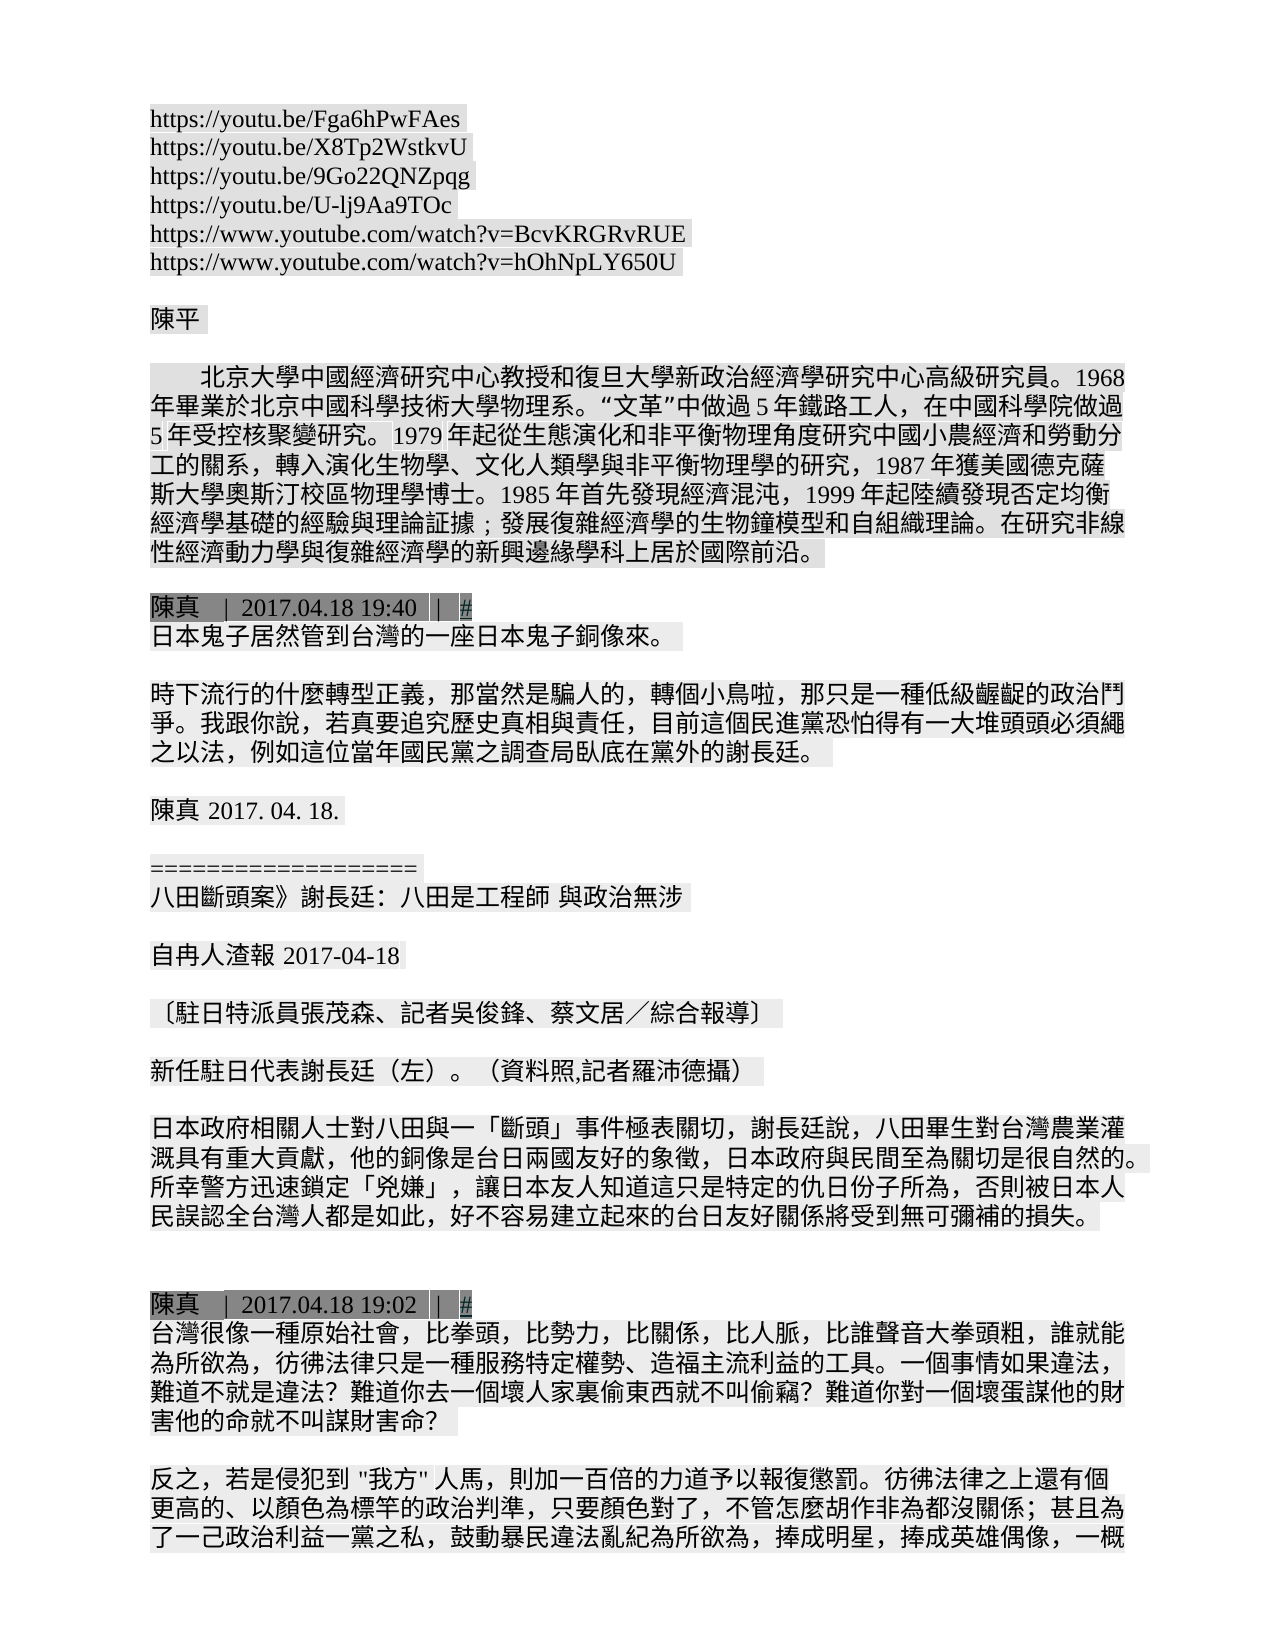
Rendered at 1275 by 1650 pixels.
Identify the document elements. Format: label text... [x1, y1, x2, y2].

text 陳真 | 2017.04.18 19:40 | # [150, 593, 1125, 622]
text 日本鬼子居然管到台灣的一座日本鬼子銅像來。 時下流行的什麼轉型正義，那當然是騙人的，轉個小鳥啦，那只是一種低級齷齪的政治鬥爭。我跟你說，若真要追究歷史真相與責任，目前這個民進黨恐怕得有一大堆頭頭必須繩之以法，例如這位當年國民黨之調查局臥底在黨外的謝長廷。 陳真 2017. 04. 18. =================== 八田斷頭案》謝長廷：八田是工程師 與政治無涉 自冉人渣報 2017-04-18 〔駐日特派員張茂森、記者吳俊鋒、蔡文居／綜合報導〕 新任駐日代表謝長廷（左）。（資料照,記者羅沛德攝） 日本政府相關人士對八田與一「斷頭」事件極表關切，謝長廷說，八田畢生對台灣農業灌溉具有重大貢獻，他的銅像是台日兩國友好的象徵，日本政府與民間至為關切是很自然的。所幸警方迅速鎖定「兇嫌」，讓日本友人知道這只是特定的仇日份子所為，否則被日本人民誤認全台灣人都是如此，好不容易建立起來的台日友好關係將受到無可彌補的損失。 [150, 622, 1125, 1231]
text https://youtu.be/Fga6hPwFAes https://youtu.be/X8Tp2WstkvU https://youtu.be/9Go22QNZpqg https://youtu.be/U-lj9Aa9TOc https://www.youtube.com/watch?v=BcvKRGRvRUE https://www.youtube.com/watch?v=hOhNpLY650U 陳平 北京大學中國經濟研究中心教授和復旦大學新政治經濟學研究中心高級研究員。1968年畢業於北京中國科學技術大學物理系。“文革”中做過5年鐵路工人，在中國科學院做過5年受控核聚變研究。1979年起從生態演化和非平衡物理角度研究中國小農經濟和勞動分工的關系，轉入演化生物學、文化人類學與非平衡物理學的研究，1987年獲美國德克薩斯大學奧斯汀校區物理學博士。1985年首先發現經濟混沌，1999年起陸續發現否定均衡經濟學基礎的經驗與理論証據﹔發展復雜經濟學的生物鐘模型和自組織理論。在研究非線性經濟動力學與復雜經濟學的新興邊緣學科上居於國際前沿。 [150, 75, 1125, 568]
text 陳真 | 2017.04.18 19:02 | # [150, 1290, 1125, 1320]
text 台灣很像一種原始社會，比拳頭，比勢力，比關係，比人脈，比誰聲音大拳頭粗，誰就能為所欲為，彷彿法律只是一種服務特定權勢、造福主流利益的工具。一個事情如果違法，難道不就是違法？難道你去一個壞人家裏偷東西就不叫偷竊？難道你對一個壞蛋謀他的財害他的命就不叫謀財害命？ 反之，若是侵犯到 "我方" 人馬，則加一百倍的力道予以報復懲罰。彷彿法律之上還有個更高的、以顏色為標竿的政治判準，只要顏色對了，不管怎麼胡作非為都沒關係；甚且為了一己政治利益一黨之私，鼓動暴民違法亂紀為所欲為，捧成明星，捧成英雄偶像，一概 [150, 1320, 1125, 1553]
